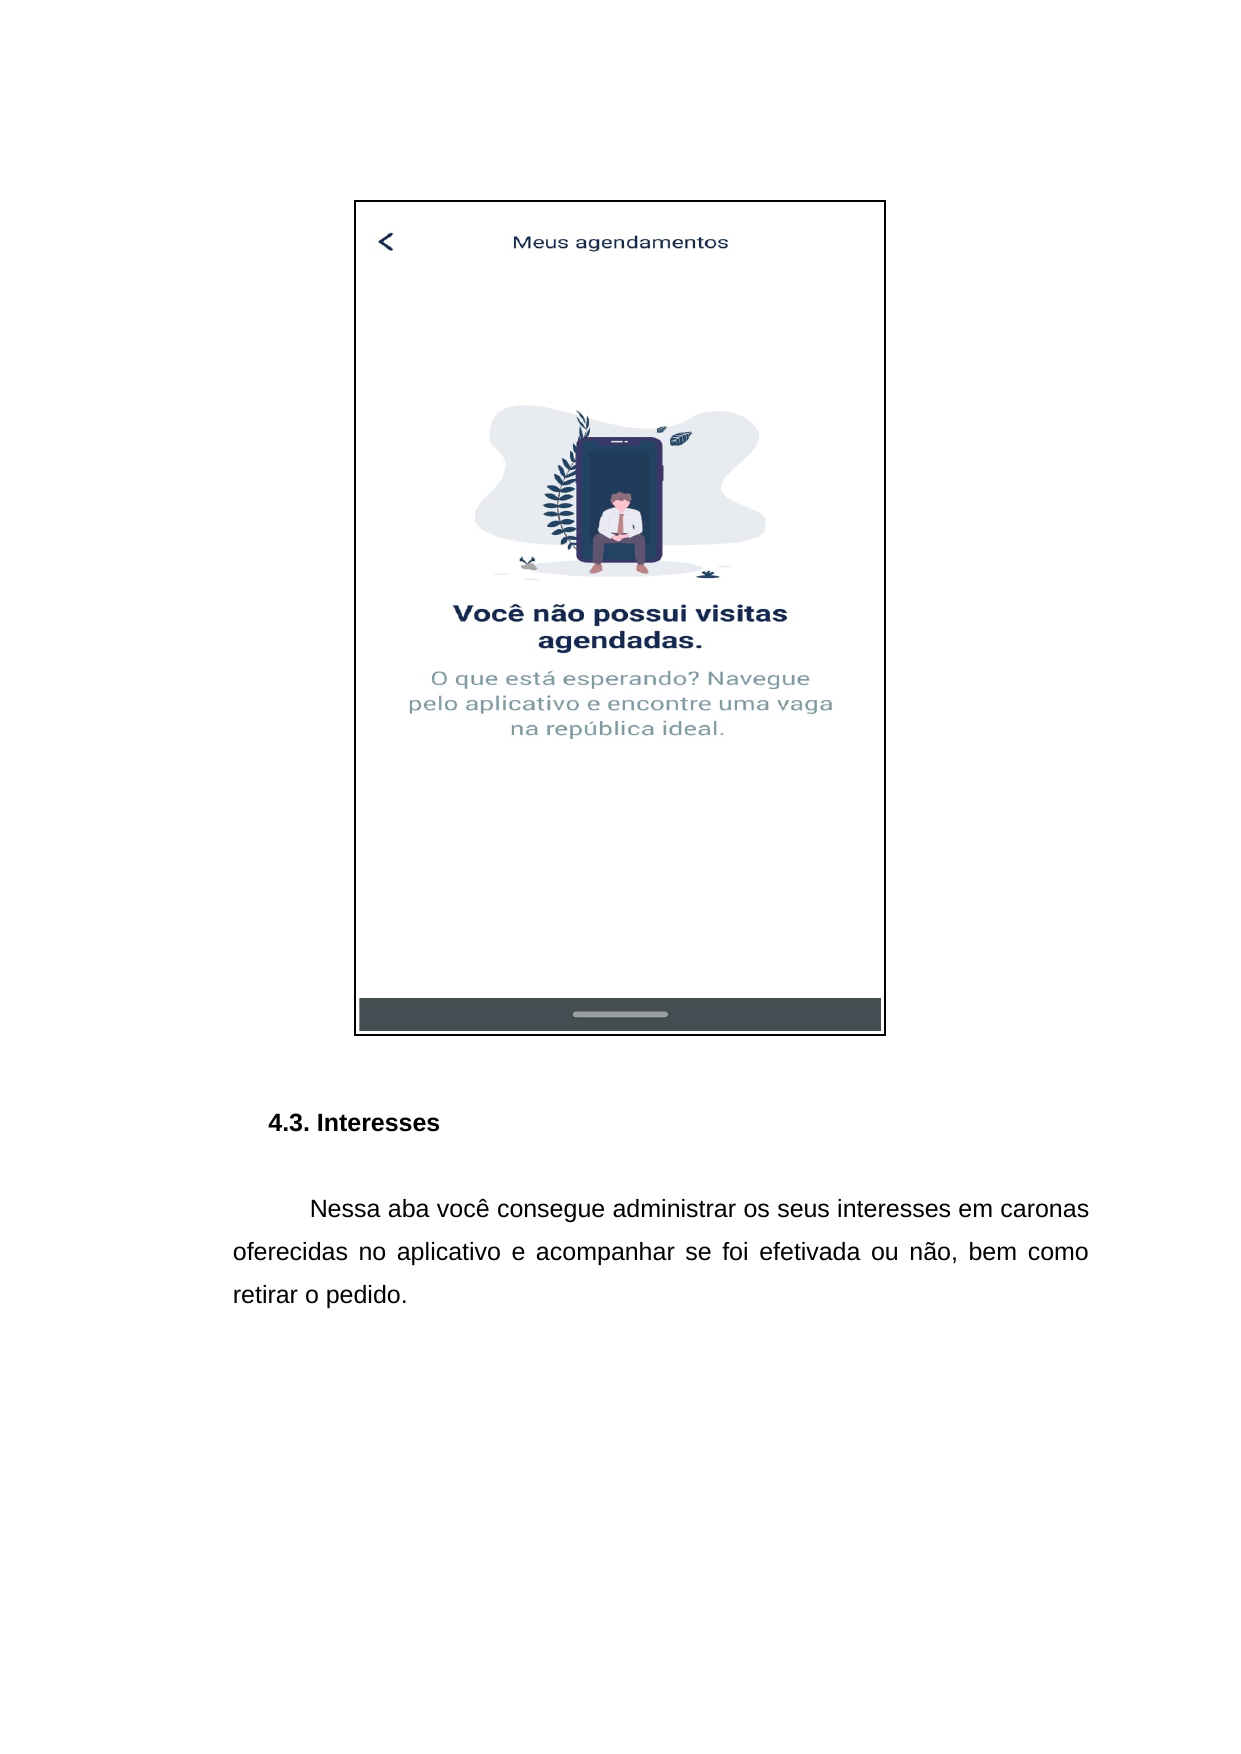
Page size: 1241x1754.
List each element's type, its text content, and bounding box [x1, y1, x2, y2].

picture [359, 204, 881, 1031]
list Nessa aba você consegue administrar os seus interesses em caronas oferecidas no aplicativo e acompanhar se foi efetivada ou não, bem como retirar o pedido. [233, 1194, 1090, 1309]
list 4.3. Interesses [268, 1108, 1090, 1136]
